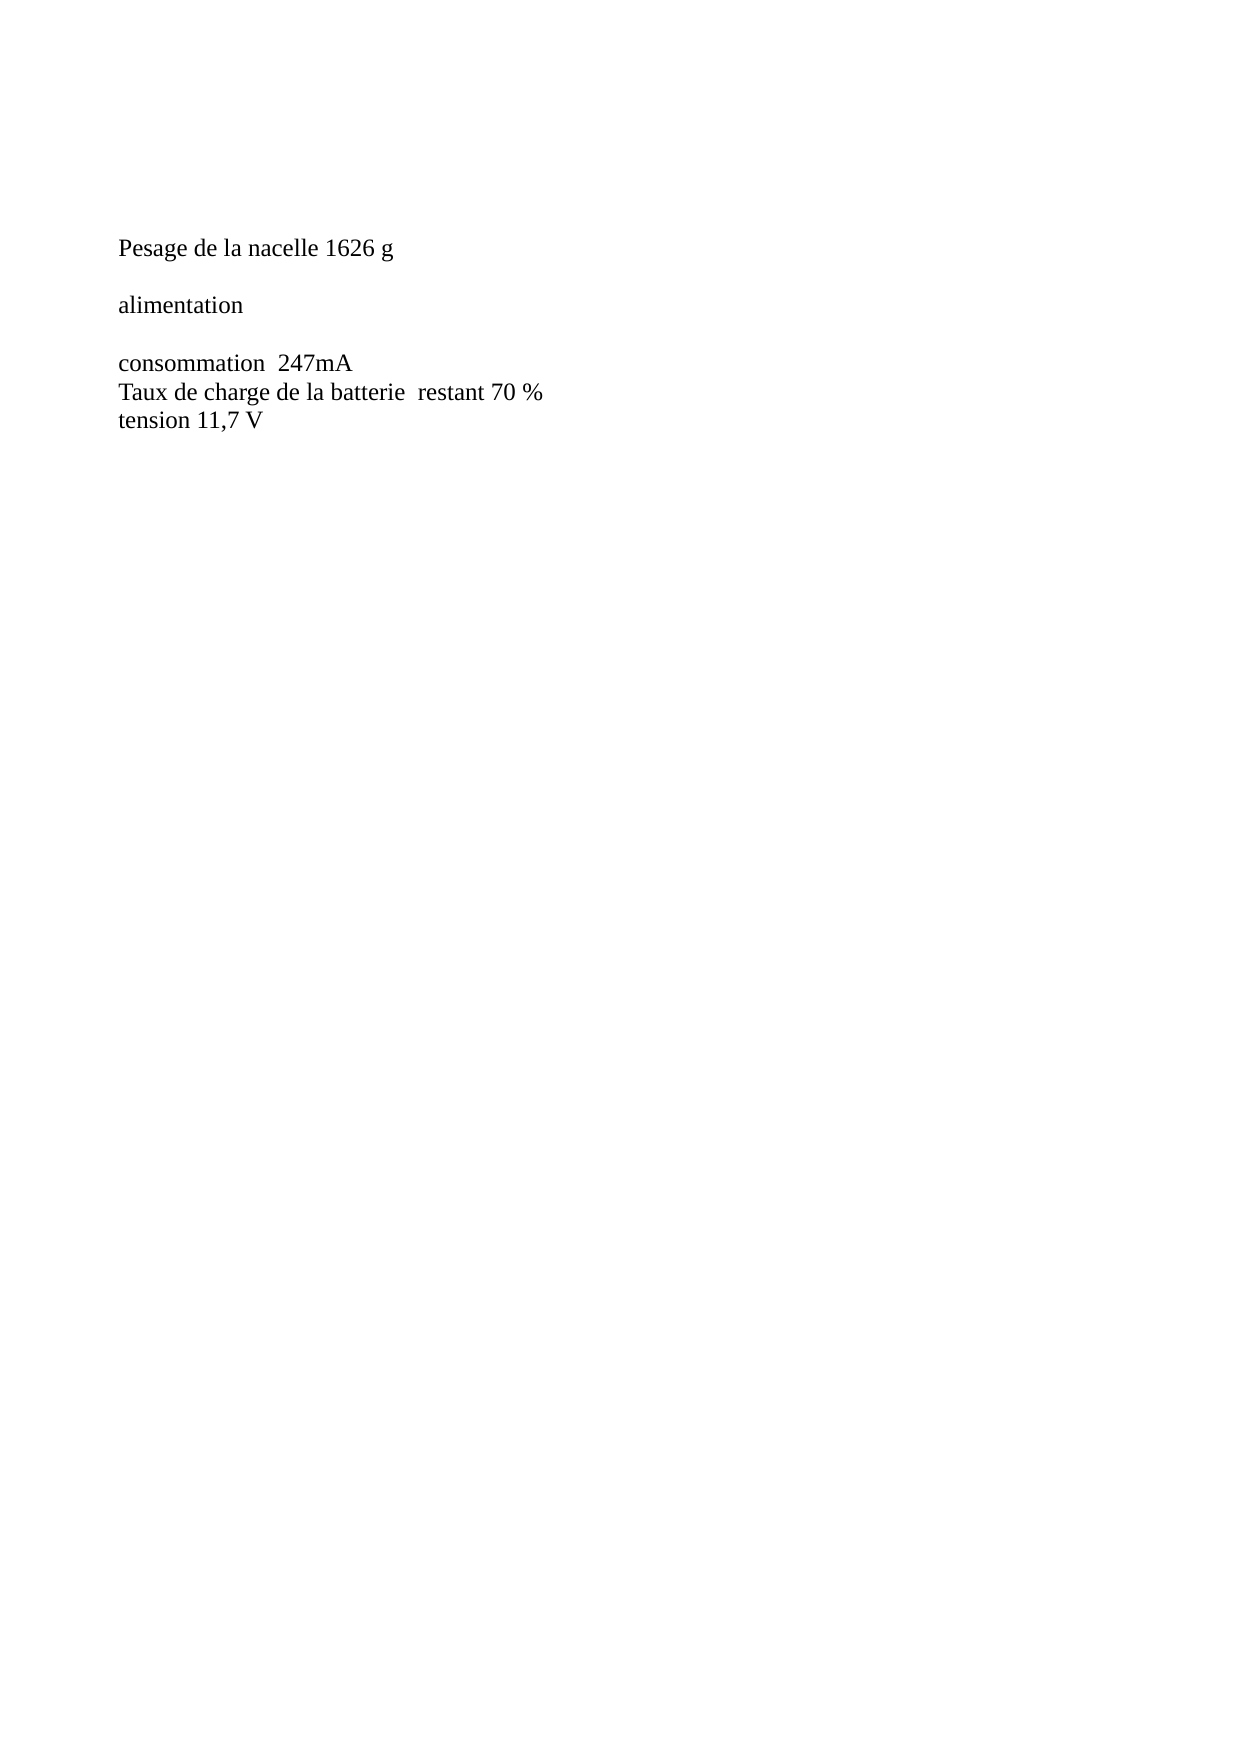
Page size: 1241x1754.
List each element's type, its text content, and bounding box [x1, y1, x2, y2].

text consommation 247mA [118, 348, 1122, 377]
text Taux de charge de la batterie restant 70 % [118, 377, 1122, 406]
text Pesage de la nacelle 1626 g [118, 233, 1122, 262]
text alimentation [118, 291, 1122, 319]
text tension 11,7 V [118, 406, 1122, 434]
